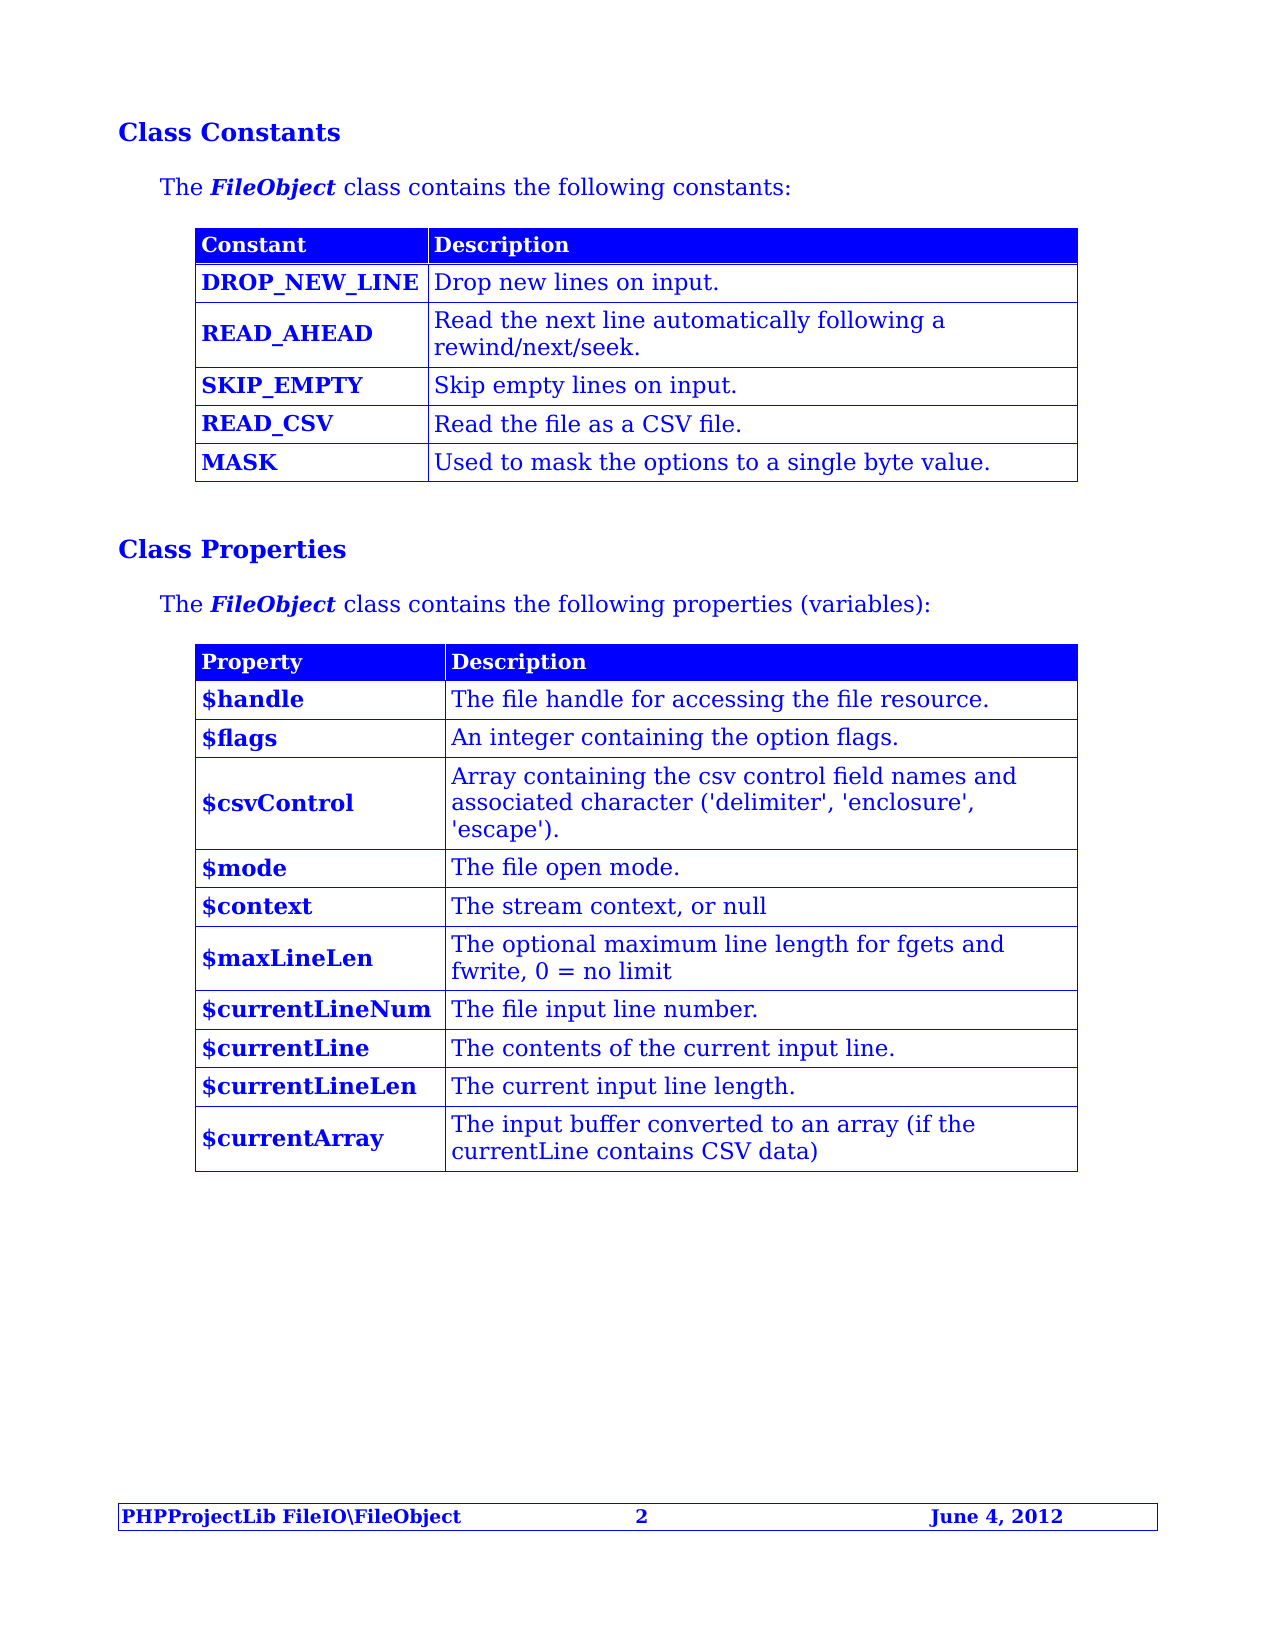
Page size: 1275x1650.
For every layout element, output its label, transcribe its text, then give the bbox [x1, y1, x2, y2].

table_cell The current input line length. [446, 1068, 1077, 1106]
table_cell $currentLineNum [196, 991, 445, 1029]
table_cell $mode [196, 850, 445, 887]
table_cell $handle [196, 681, 445, 719]
table_header Description [429, 229, 1077, 263]
table_cell $context [196, 888, 445, 926]
table_cell An integer containing the option flags. [446, 720, 1077, 757]
text The FileObject class contains the following properties (variables): [159, 591, 1157, 617]
table_cell The input buffer converted to an array (if the currentLine contains CSV data) [446, 1107, 1077, 1171]
table_header Constant [196, 229, 428, 263]
table_cell The file handle for accessing the file resource. [446, 681, 1077, 719]
table_cell The file input line number. [446, 991, 1077, 1029]
table_cell SKIP_EMPTY [196, 368, 428, 405]
text The FileObject class contains the following constants: [159, 174, 1157, 201]
table_cell $currentLineLen [196, 1068, 445, 1106]
table_cell The stream context, or null [446, 888, 1077, 926]
table_cell Array containing the csv control field names and associated character ('delimiter', 'enclosure', 'escape'). [446, 758, 1077, 849]
table_cell $flags [196, 720, 445, 757]
table_cell DROP_NEW_LINE [196, 265, 428, 302]
table_cell The optional maximum line length for fgets and fwrite, 0 = no limit [446, 927, 1077, 990]
table_cell Drop new lines on input. [429, 265, 1077, 302]
table_cell READ_CSV [196, 406, 428, 443]
title Class Properties [118, 535, 1157, 564]
table_cell The contents of the current input line. [446, 1030, 1077, 1067]
table_header Description [446, 645, 1077, 680]
table_cell Skip empty lines on input. [429, 368, 1077, 405]
table_cell $currentLine [196, 1030, 445, 1067]
table_cell The file open mode. [446, 850, 1077, 887]
table_cell Read the next line automatically following a rewind/next/seek. [429, 303, 1077, 367]
table_cell Read the file as a CSV file. [429, 406, 1077, 443]
table_cell READ_AHEAD [196, 303, 428, 367]
table_cell $maxLineLen [196, 927, 445, 990]
table_cell $csvControl [196, 758, 445, 849]
table_cell $currentArray [196, 1107, 445, 1171]
table_cell MASK [196, 444, 428, 481]
table_cell Used to mask the options to a single byte value. [429, 444, 1077, 481]
table_header Property [196, 645, 445, 680]
title Class Constants [118, 118, 1157, 147]
